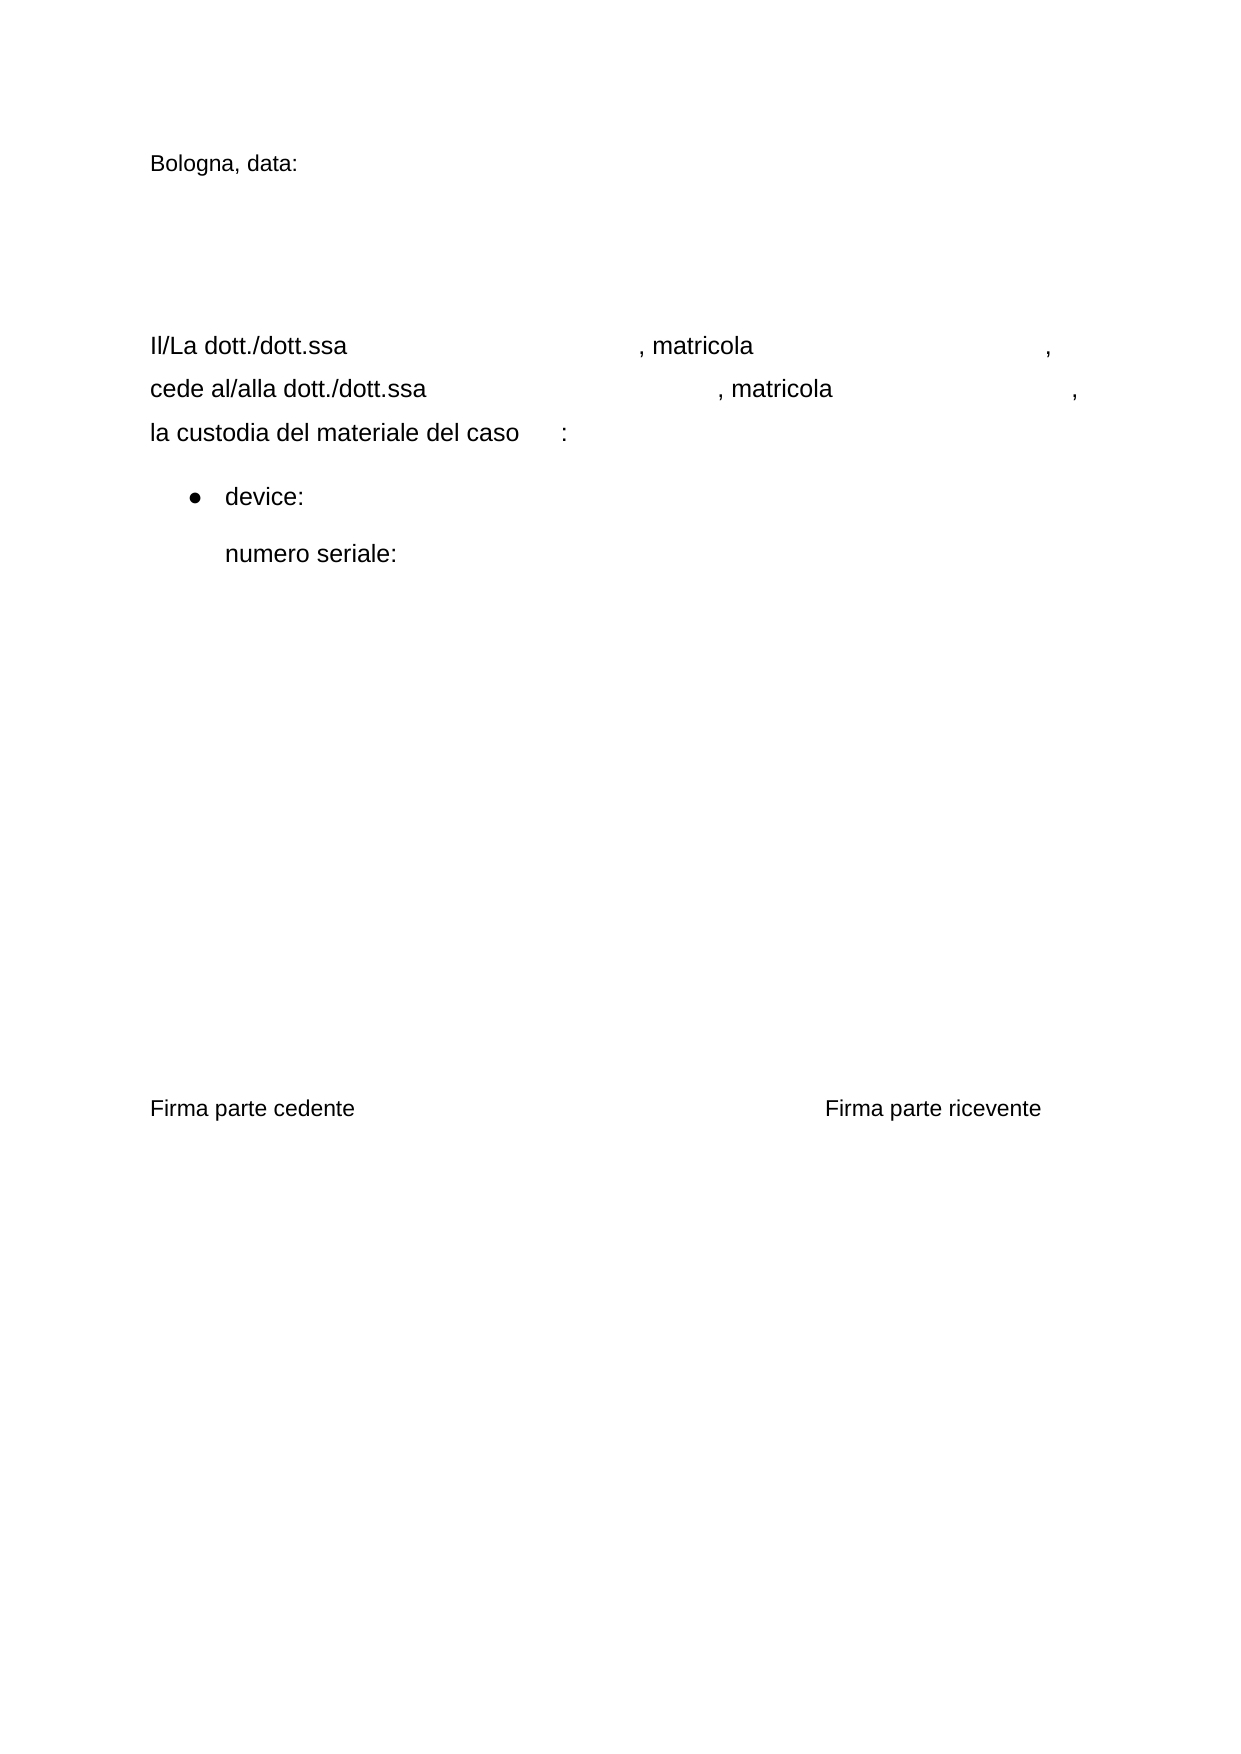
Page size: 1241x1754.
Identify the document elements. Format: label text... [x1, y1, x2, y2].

text Bologna, data: [150, 150, 1090, 176]
text Firma parte cedente Firma parte ricevente [150, 1095, 1090, 1121]
text numero seriale: [225, 539, 1090, 568]
text Il/La dott./dott.ssa , matricola , cede al/alla dott./dott.ssa , matricolaccccccccccccccccccc, la custodia del materiale del caso : [150, 331, 1090, 446]
list device: [187, 481, 1090, 510]
